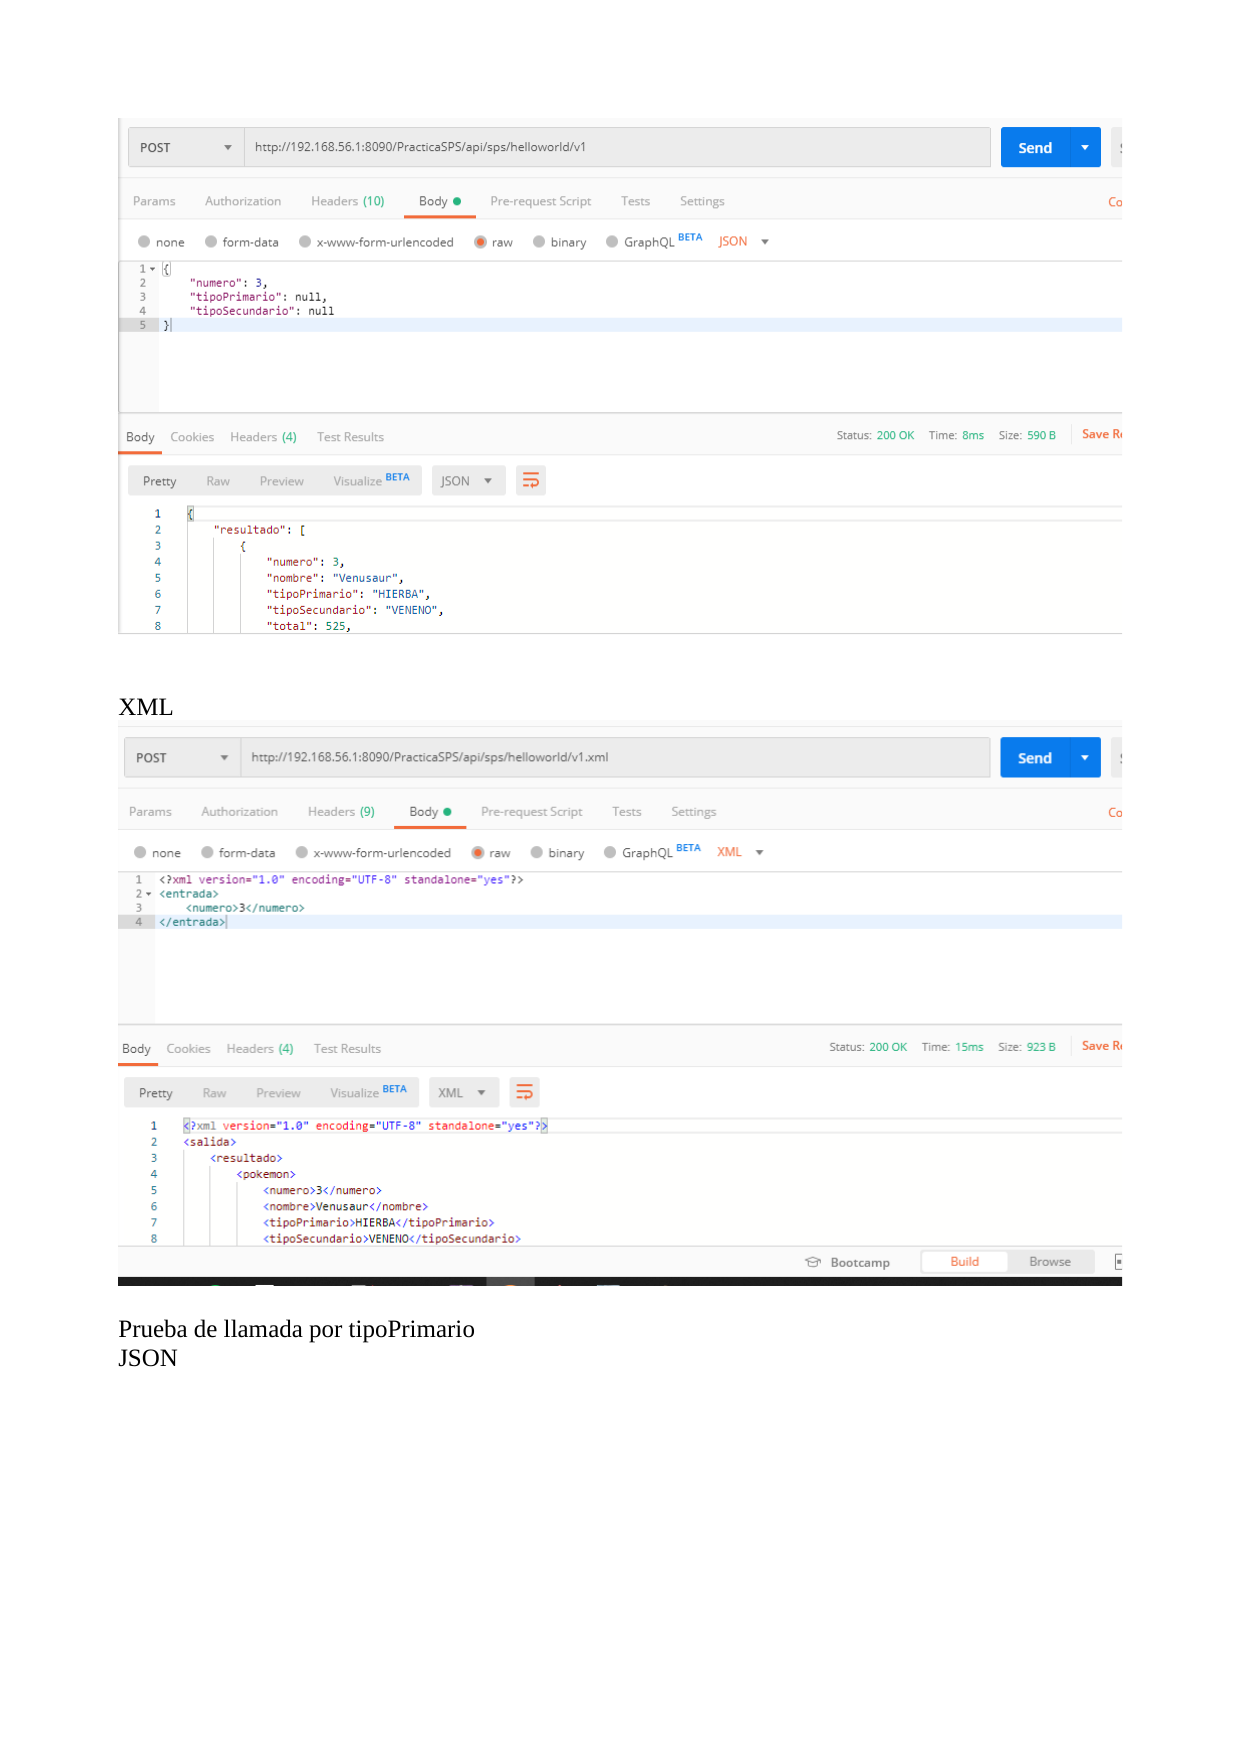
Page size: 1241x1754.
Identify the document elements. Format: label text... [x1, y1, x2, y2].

text Prueba de llamada por tipoPrimario [118, 1314, 1122, 1343]
text JSON [118, 1343, 1122, 1372]
text XML [118, 692, 1122, 720]
